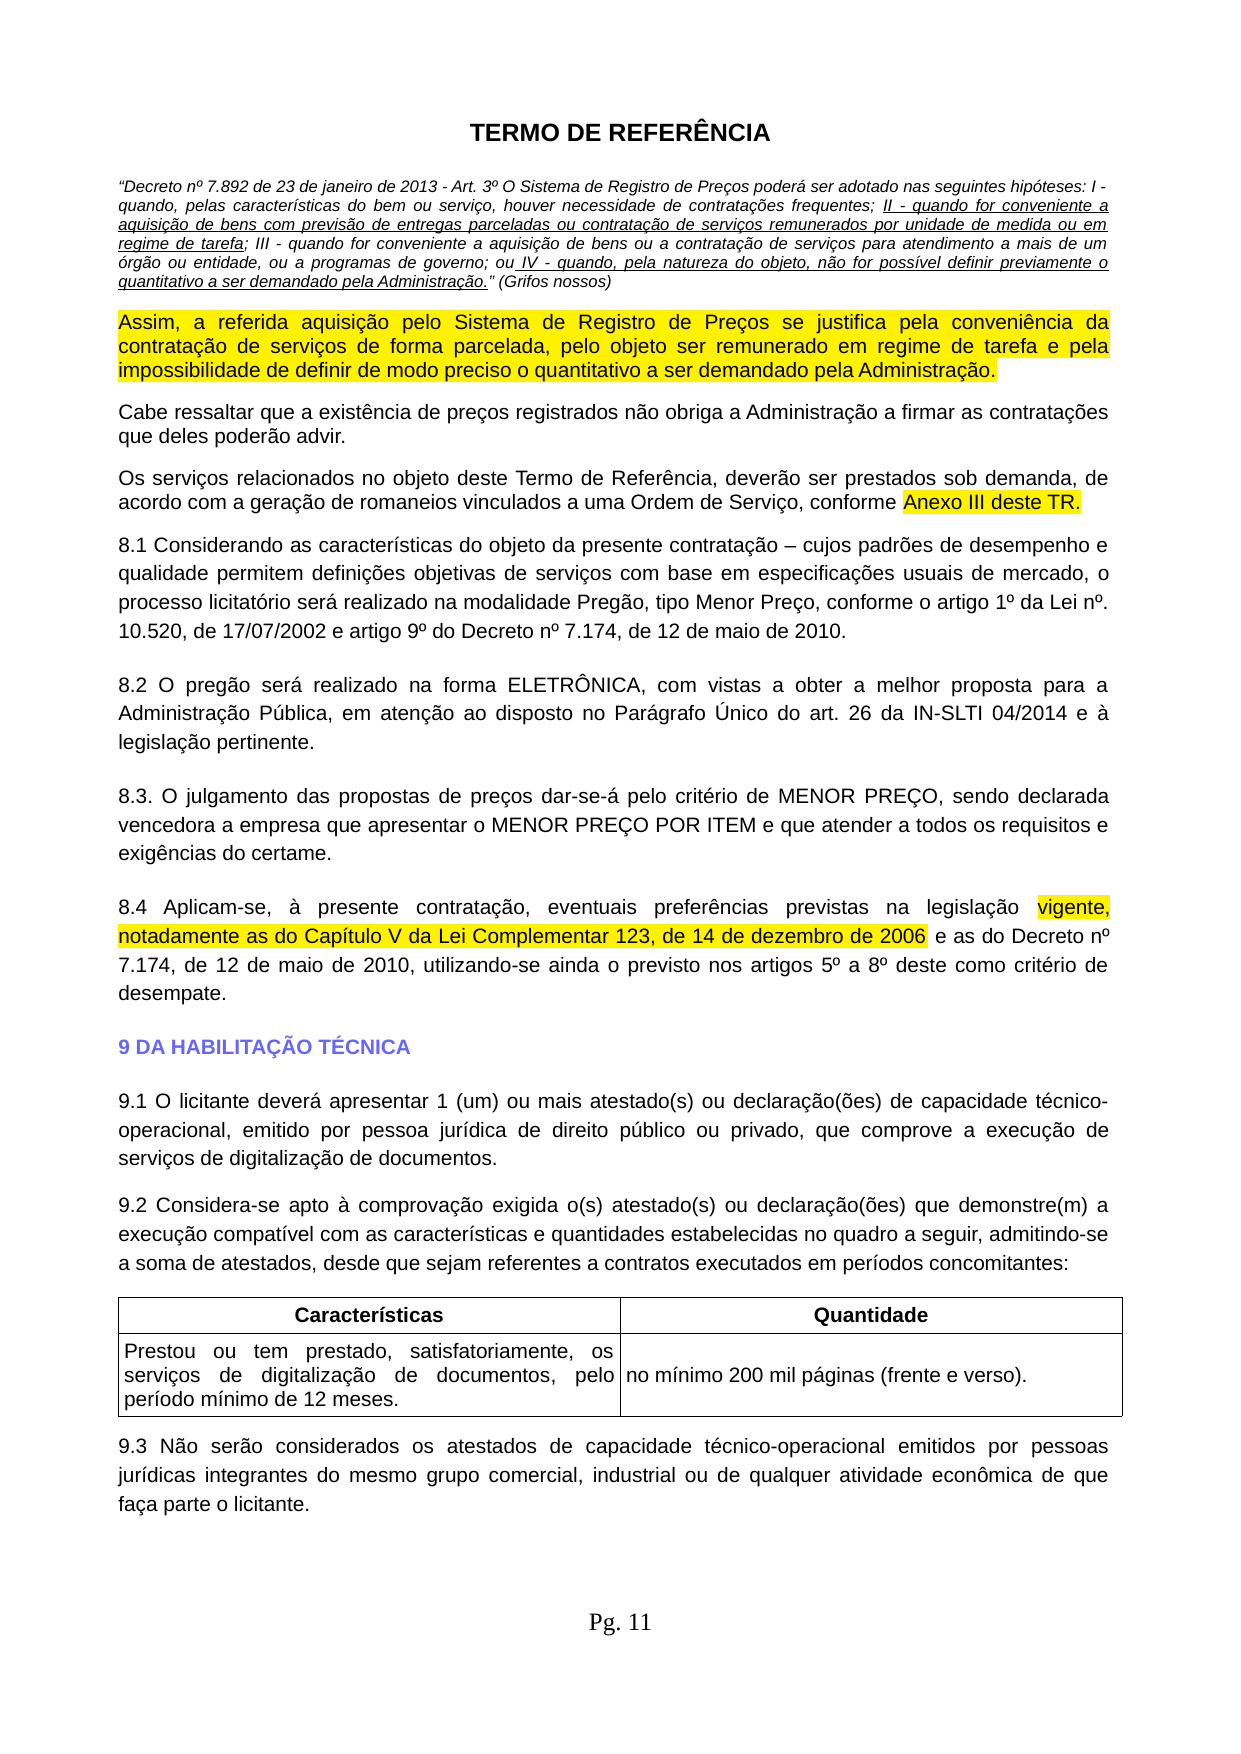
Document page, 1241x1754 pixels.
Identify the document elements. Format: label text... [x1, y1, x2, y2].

text Os serviços relacionados no objeto deste Termo de Referência, deverão ser prestados sob demanda, de acordo com a geração de romaneios vinculados a uma Ordem de Serviço, conforme Anexo III deste TR. [118, 466, 1110, 514]
text Assim, a referida aquisição pelo Sistema de Registro de Preços se justifica pela conveniência da contratação de serviços de forma parcelada, pelo objeto ser remunerado em regime de tarefa e pela impossibilidade de definir de modo preciso o quantitativo a ser demandado pela Administração. [118, 310, 1110, 382]
text 8.4 Aplicam-se, à presente contratação, eventuais preferências previstas na legislação vigente, notadamente as do Capítulo V da Lei Complementar 123, de 14 de dezembro de 2006 e as do Decreto nº 7.174, de 12 de maio de 2010, utilizando-se ainda o previsto nos artigos 5º a 8º deste como critério de desempate. [118, 895, 1110, 1005]
text 9.1 O licitante deverá apresentar 1 (um) ou mais atestado(s) ou declaração(ões) de capacidade técnico-operacional, emitido por pessoa jurídica de direito público ou privado, que comprove a execução de serviços de digitalização de documentos. [118, 1089, 1110, 1170]
table_header Quantidade [621, 1298, 1122, 1333]
table_cell Prestou ou tem prestado, satisfatoriamente, os serviços de digitalização de documentos, pelo período mínimo de 12 meses. [119, 1334, 620, 1416]
text 8.2 O pregão será realizado na forma ELETRÔNICA, com vistas a obter a melhor proposta para a Administração Pública, em atenção ao disposto no Parágrafo Único do art. 26 da IN-SLTI 04/2014 e à legislação pertinente. [118, 672, 1110, 754]
text “Decreto nº 7.892 de 23 de janeiro de 2013 - Art. 3º O Sistema de Registro de Preços poderá ser adotado nas seguintes hipóteses: I - quando, pelas características do bem ou serviço, houver necessidade de contratações frequentes; II - quando for conveniente a aquisição de bens com previsão de entregas parceladas ou contratação de serviços remunerados por unidade de medida ou em regime de tarefa; III - quando for conveniente a aquisição de bens ou a contratação de serviços para atendimento a mais de um órgão ou entidade, ou a programas de governo; ou IV - quando, pela natureza do objeto, não for possível definir previamente o quantitativo a ser demandado pela Administração.” (Grifos nossos) [118, 176, 1110, 291]
text 8.3. O julgamento das propostas de preços dar-se-á pelo critério de MENOR PREÇO, sendo declarada vencedora a empresa que apresentar o MENOR PREÇO POR ITEM e que atender a todos os requisitos e exigências do certame. [118, 784, 1110, 865]
text 9.2 Considera-se apto à comprovação exigida o(s) atestado(s) ou declaração(ões) que demonstre(m) a execução compatível com as características e quantidades estabelecidas no quadro a seguir, admitindo-se a soma de atestados, desde que sejam referentes a contratos executados em períodos concomitantes: [118, 1193, 1110, 1275]
text 9.3 Não serão considerados os atestados de capacidade técnico-operacional emitidos por pessoas jurídicas integrantes do mesmo grupo comercial, industrial ou de qualquer atividade econômica de que faça parte o licitante. [118, 1434, 1110, 1515]
text 9 DA HABILITAÇÃO TÉCNICA [118, 1035, 1110, 1059]
table_header Características [119, 1298, 620, 1333]
text Cabe ressaltar que a existência de preços registrados não obriga a Administração a firmar as contratações que deles poderão advir. [118, 400, 1110, 448]
text 8.1 Considerando as características do objeto da presente contratação – cujos padrões de desempenho e qualidade permitem definições objetivas de serviços com base em especificações usuais de mercado, o processo licitatório será realizado na modalidade Pregão, tipo Menor Preço, conforme o artigo 1º da Lei nº. 10.520, de 17/07/2002 e artigo 9º do Decreto nº 7.174, de 12 de maio de 2010. [118, 532, 1110, 643]
table_cell no mínimo 200 mil páginas (frente e verso). [621, 1334, 1122, 1416]
